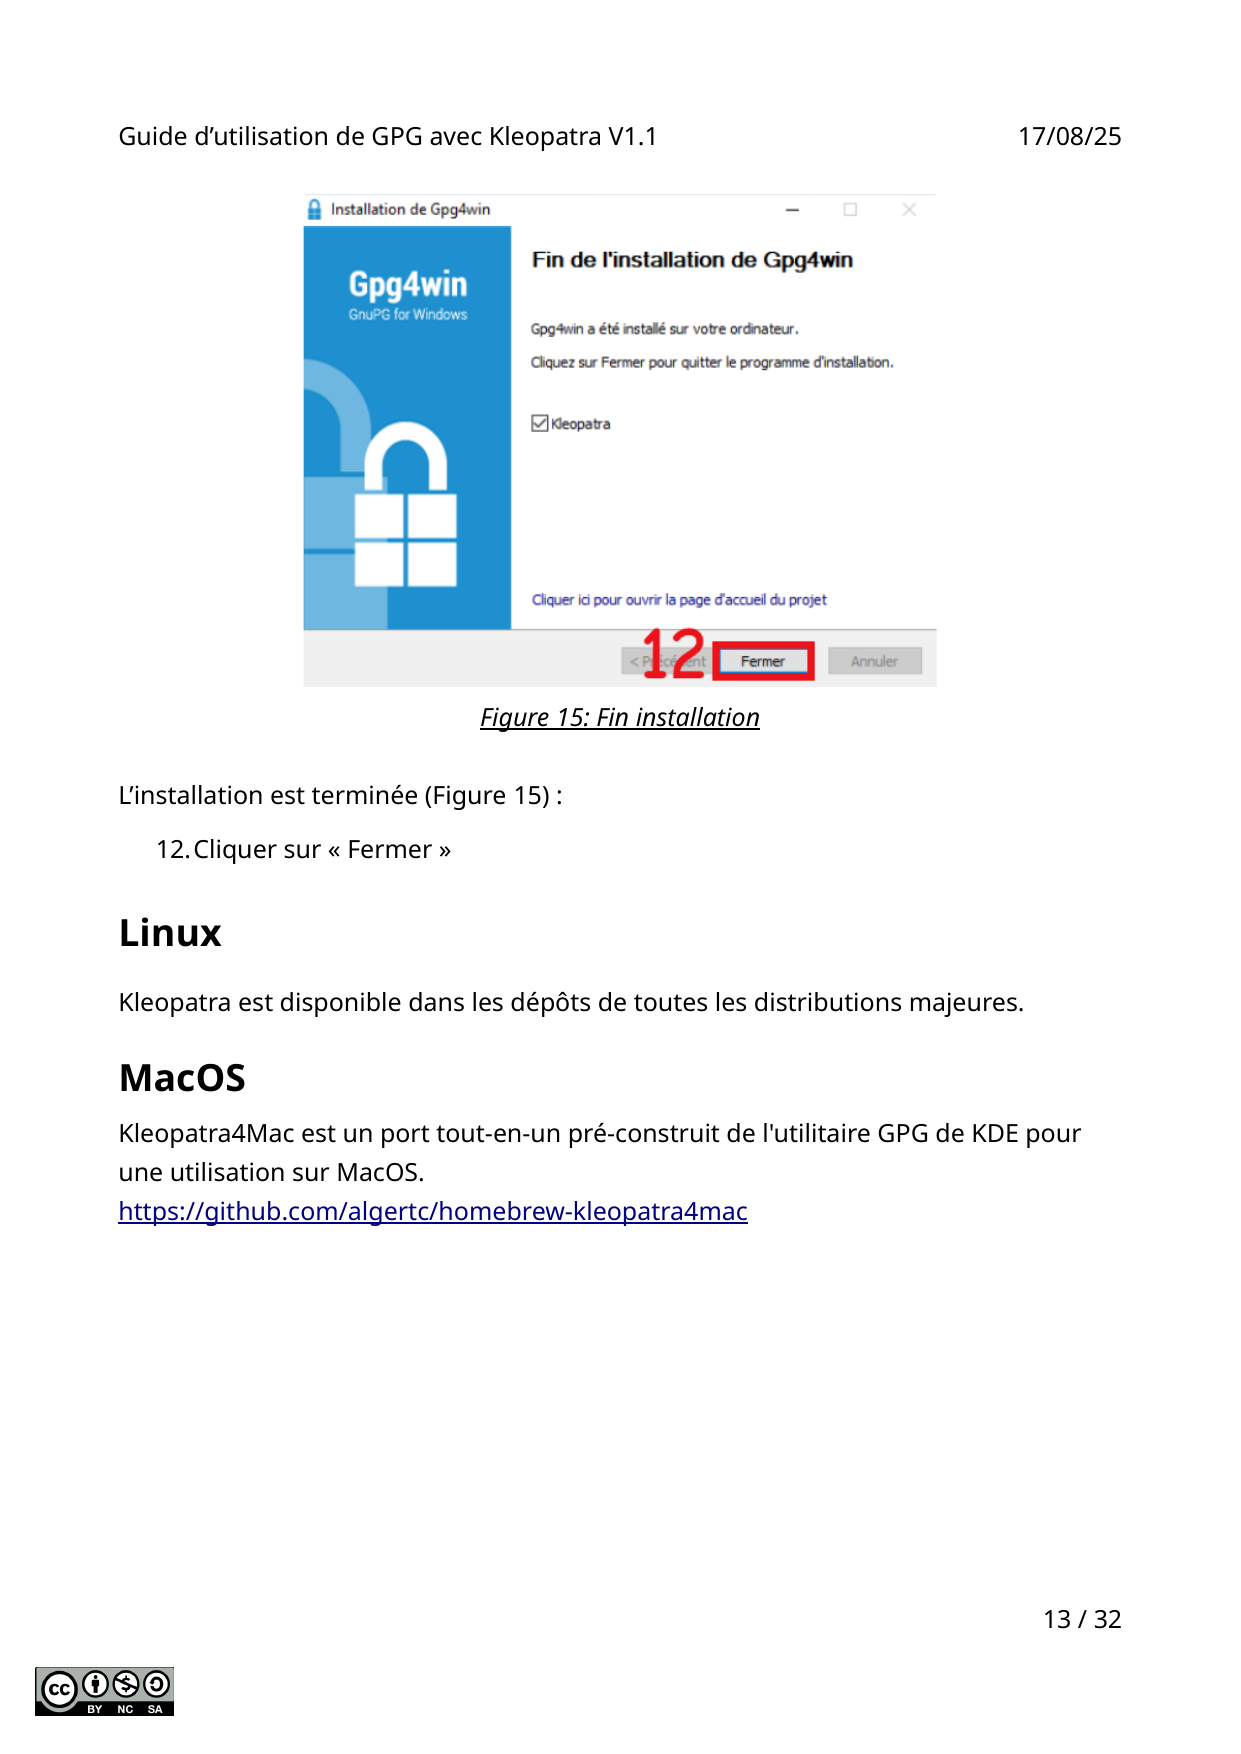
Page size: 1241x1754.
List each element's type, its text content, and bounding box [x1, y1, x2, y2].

text Kleopatra4Mac est un port tout-en-un pré-construit de l'utilitaire GPG de KDE pour une utilisation sur MacOS. https://github.com/algertc/homebrew-kleopatra4mac [118, 1115, 1122, 1228]
list Cliquer sur « Fermer » [156, 832, 1122, 866]
picture [35, 1667, 174, 1716]
subtitle MacOS [118, 1052, 1122, 1103]
subtitle Linux [118, 906, 1122, 957]
subtitle Kleopatra est disponible dans les dépôts de toutes les distributions majeures. [118, 984, 1122, 1018]
text Figure 15: Fin installation [303, 687, 937, 733]
text L’installation est terminée (Figure 15) : [118, 182, 1122, 812]
picture [303, 194, 937, 687]
